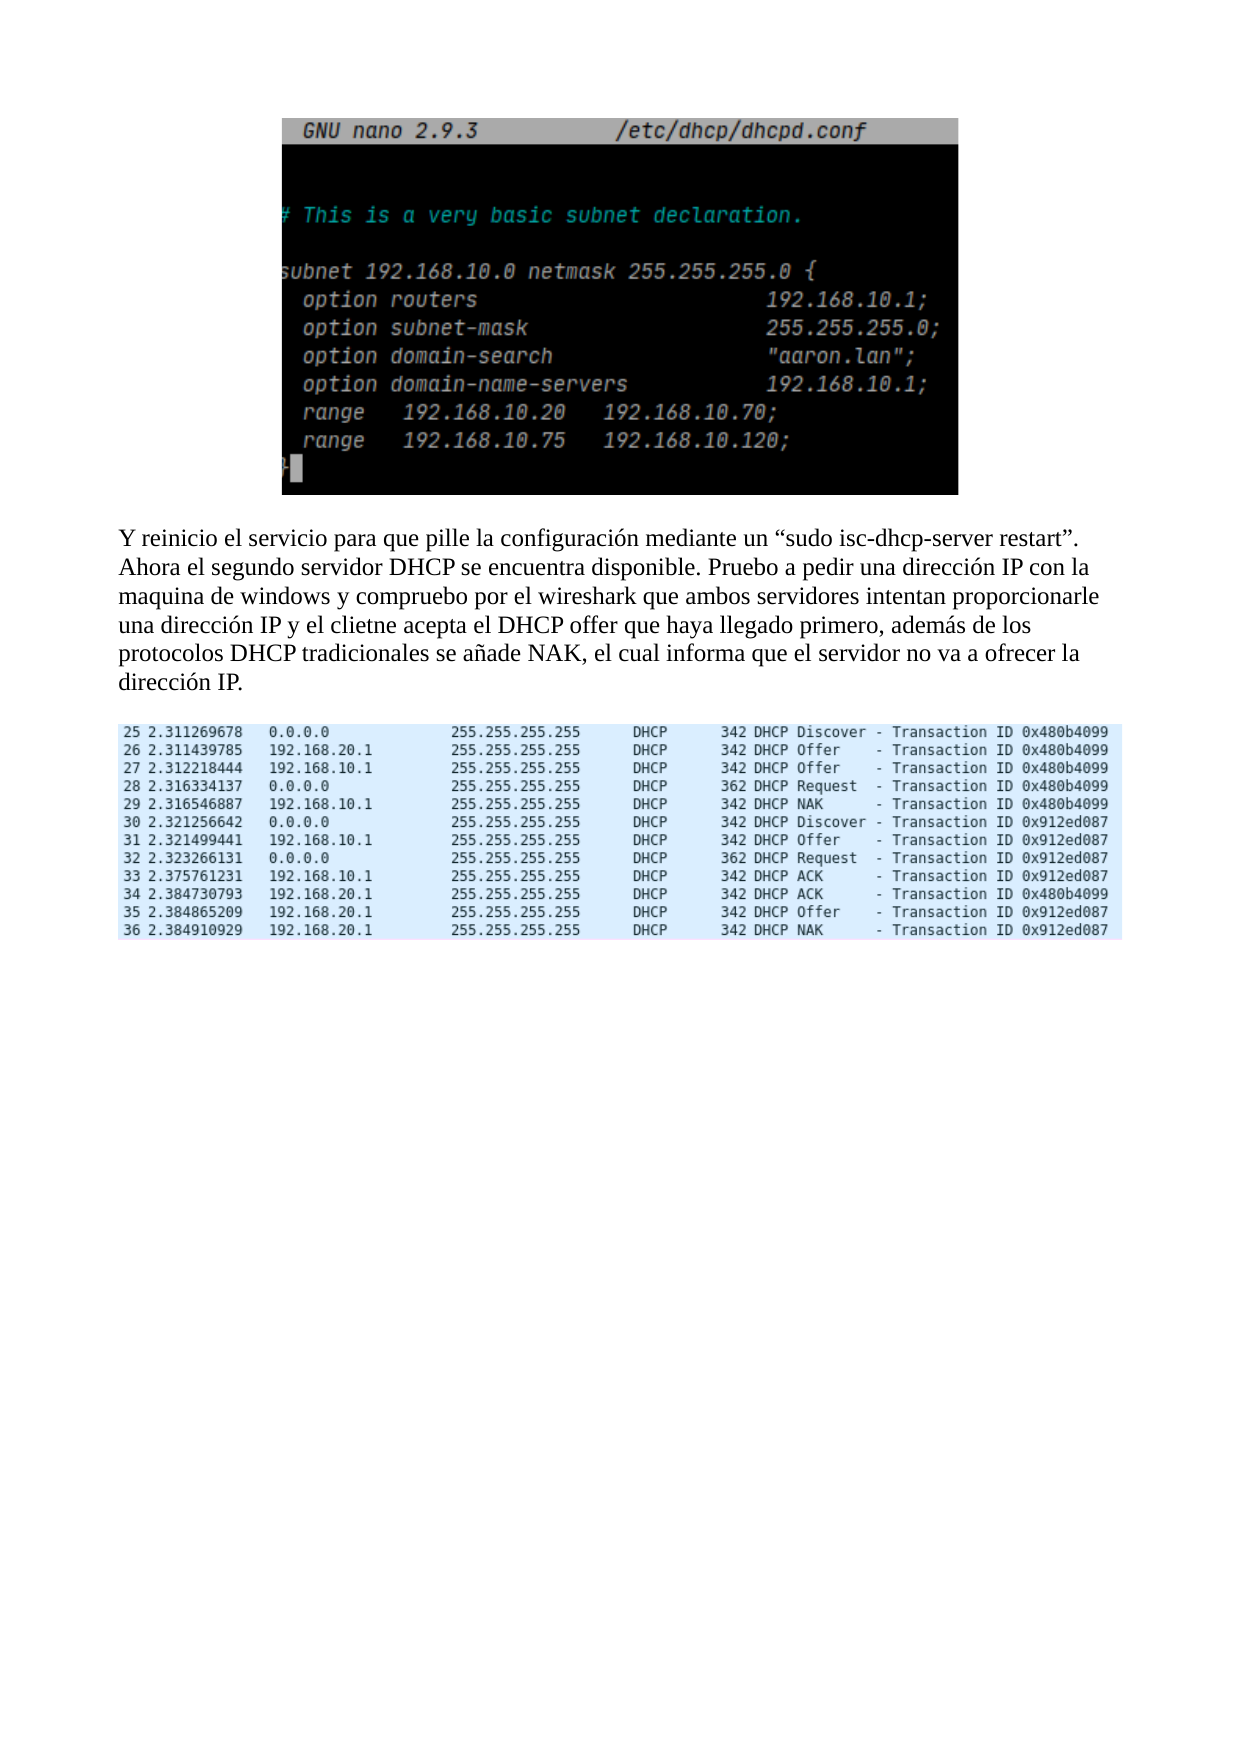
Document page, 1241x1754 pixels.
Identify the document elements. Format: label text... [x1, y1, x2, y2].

picture [118, 724, 1123, 940]
text Y reinicio el servicio para que pille la configuración mediante un “sudo isc-dhcp-server restart”. Ahora el segundo servidor DHCP se encuentra disponible. Pruebo a pedir una dirección IP con la maquina de windows y compruebo por el wireshark que ambos servidores intentan proporcionarle una dirección IP y el clietne acepta el DHCP offer que haya llegado primero, además de los protocolos DHCP tradicionales se añade NAK, el cual informa que el servidor no va a ofrecer la dirección IP. [118, 523, 1122, 696]
picture [281, 118, 959, 495]
